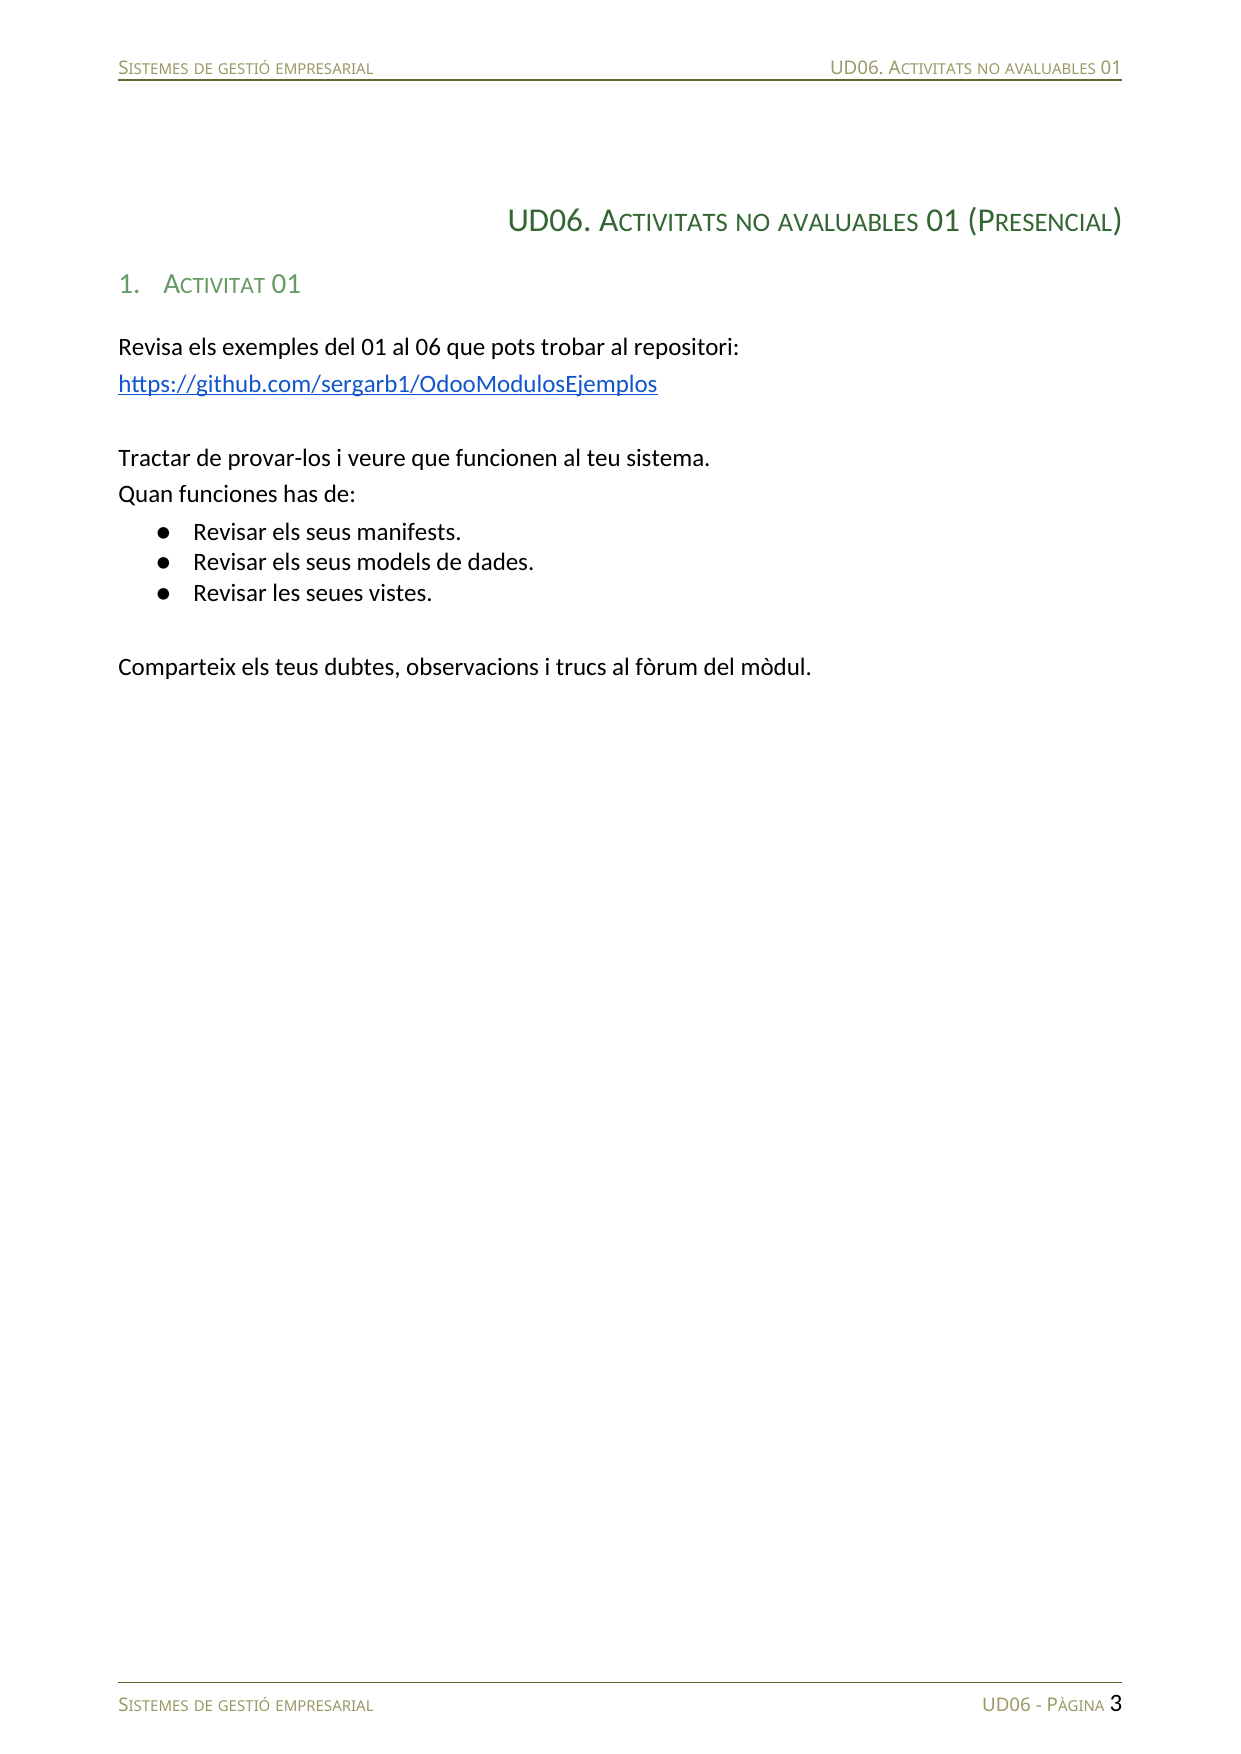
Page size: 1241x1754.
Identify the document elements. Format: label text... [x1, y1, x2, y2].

text Revisa els exemples del 01 al 06 que pots trobar al repositori: [118, 331, 1122, 361]
list Revisar els seus models de dades. [156, 546, 1122, 577]
list Revisar les seues vistes. [156, 577, 1122, 607]
subtitle Activitat 01 [118, 265, 1122, 301]
list Revisar els seus manifests. [156, 516, 1122, 546]
text Tractar de provar-los i veure que funcionen al teu sistema. [118, 442, 1122, 472]
text UD06. Activitats no avaluables 01 (Presencial) [118, 199, 1122, 240]
text Quan funciones has de: [118, 479, 1122, 509]
text Comparteix els teus dubtes, observacions i trucs al fòrum del mòdul. [118, 651, 1122, 681]
text https://github.com/sergarb1/OdooModulosEjemplos [118, 368, 1122, 398]
